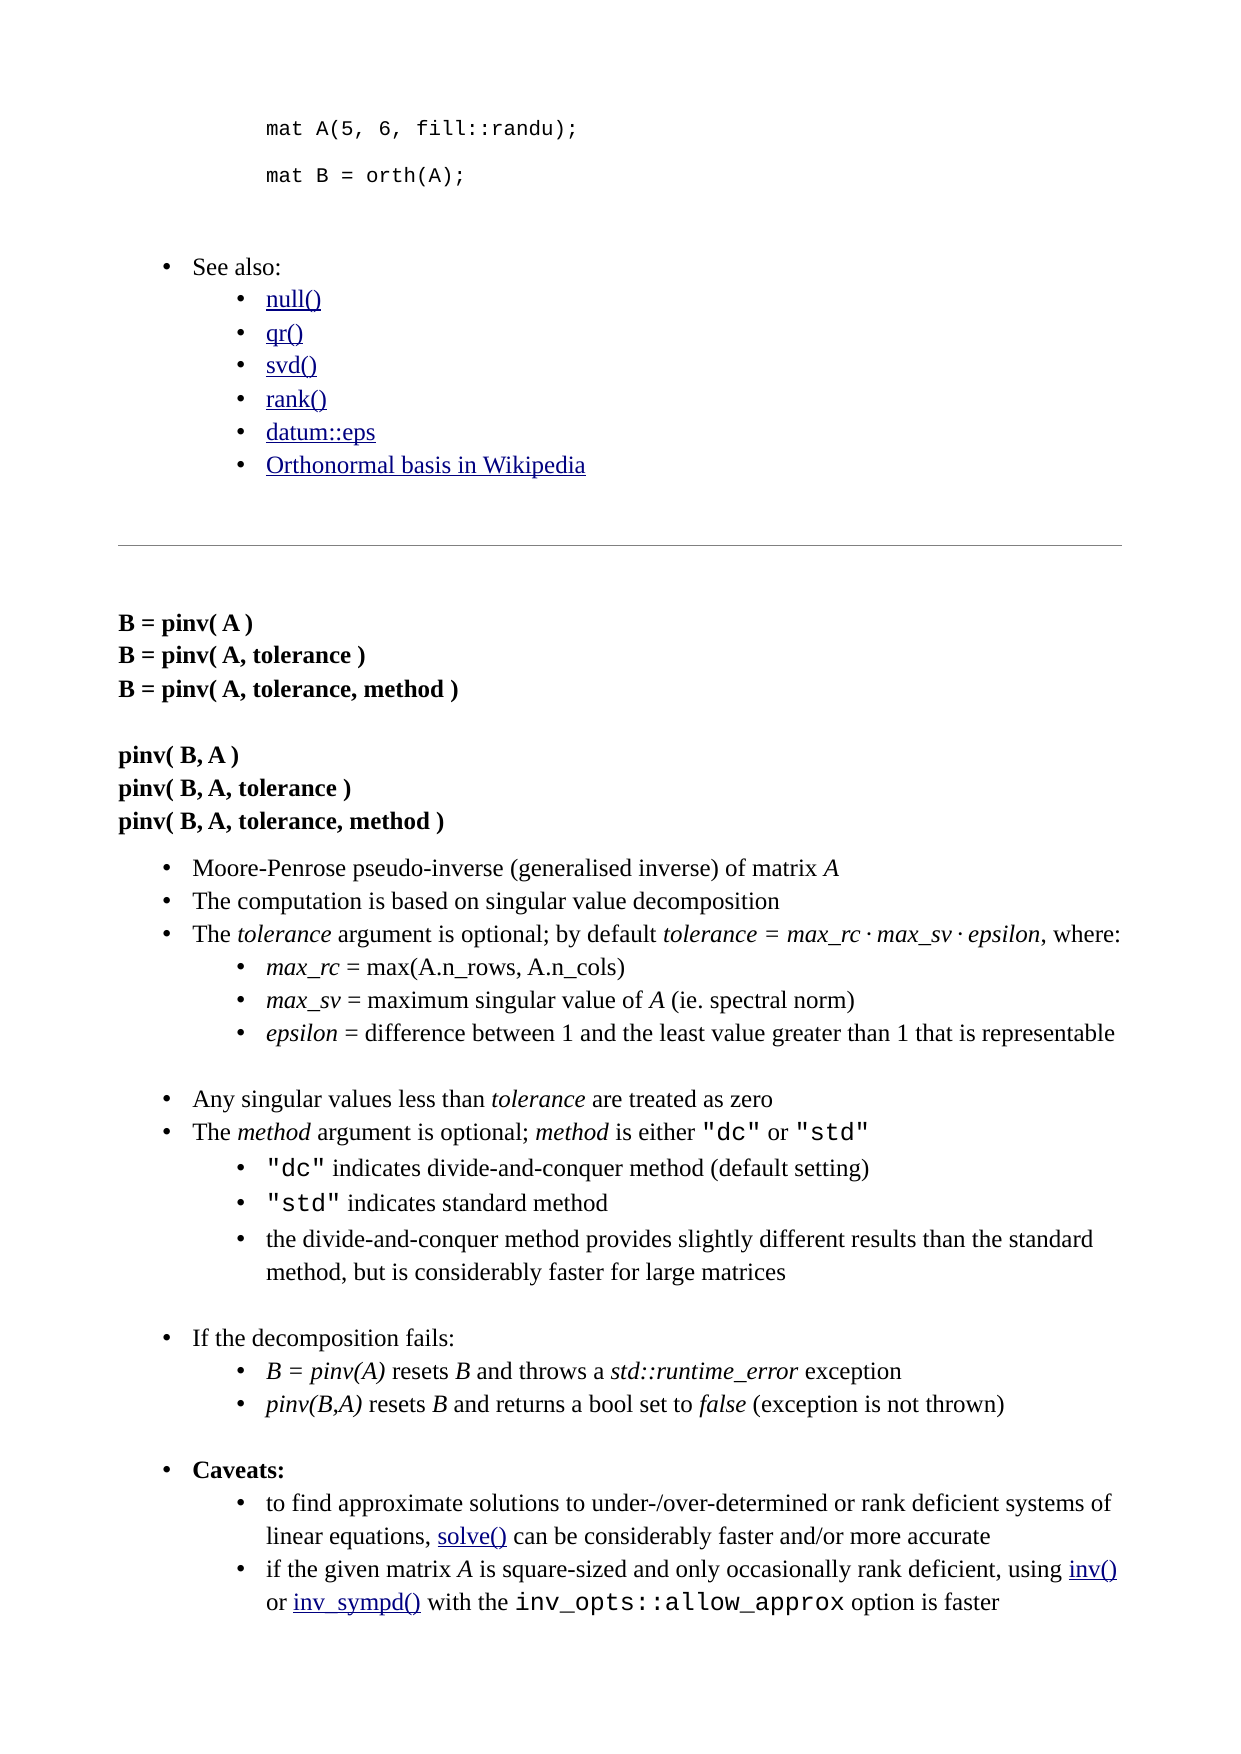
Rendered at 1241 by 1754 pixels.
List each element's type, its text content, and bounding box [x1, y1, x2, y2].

list max_rc = max(A.n_rows, A.n_cols) [236, 952, 1122, 981]
list See also: [162, 252, 1122, 280]
list The computation is based on singular value decomposition [162, 886, 1122, 915]
list B = pinv(A) resets B and throws a std::runtime_error exception [236, 1356, 1122, 1384]
list mat A(5, 6, fill::randu); [236, 118, 1122, 142]
list Any singular values less than tolerance are treated as zero [162, 1084, 1122, 1113]
list datum::eps [236, 417, 1122, 445]
list mat B = orth(A); [236, 165, 1122, 189]
list epsilon = difference between 1 and the least value greater than 1 that is representable [236, 1018, 1122, 1047]
list max_sv = maximum singular value of A (ie. spectral norm) [236, 985, 1122, 1014]
list pinv(B,A) resets B and returns a bool set to false (exception is not thrown) [236, 1389, 1122, 1418]
list Orthonormal basis in Wikipedia [236, 450, 1122, 478]
list svd() [236, 351, 1122, 379]
list The tolerance argument is optional; by default tolerance = max_rc · max_sv · epsilon, where: [162, 919, 1122, 948]
text B = pinv( A ) B = pinv( A, tolerance ) B = pinv( A, tolerance, method ) pinv( B, A ) pinv( B, A, tolerance ) pinv( B, A, tolerance, method ) [118, 608, 1122, 834]
list rank() [236, 384, 1122, 412]
list "std" indicates standard method [236, 1188, 1122, 1219]
list The method argument is optional; method is either "dc" or "std" [162, 1117, 1122, 1148]
list "dc" indicates divide-and-conquer method (default setting) [236, 1153, 1122, 1184]
list the divide-and-conquer method provides slightly different results than the standard method, but is considerably faster for large matrices [236, 1224, 1122, 1286]
list Moore-Penrose pseudo-inverse (generalised inverse) of matrix A [162, 853, 1122, 882]
list if the given matrix A is square-sized and only occasionally rank deficient, using inv() or inv_sympd() with the inv_opts::allow_approx option is faster [236, 1554, 1122, 1618]
list null() [236, 284, 1122, 313]
list Caveats: [162, 1455, 1122, 1484]
list to find approximate solutions to under-/over-determined or rank deficient systems of linear equations, solve() can be considerably faster and/or more accurate [236, 1488, 1122, 1550]
list If the decomposition fails: [162, 1323, 1122, 1352]
list qr() [236, 318, 1122, 346]
